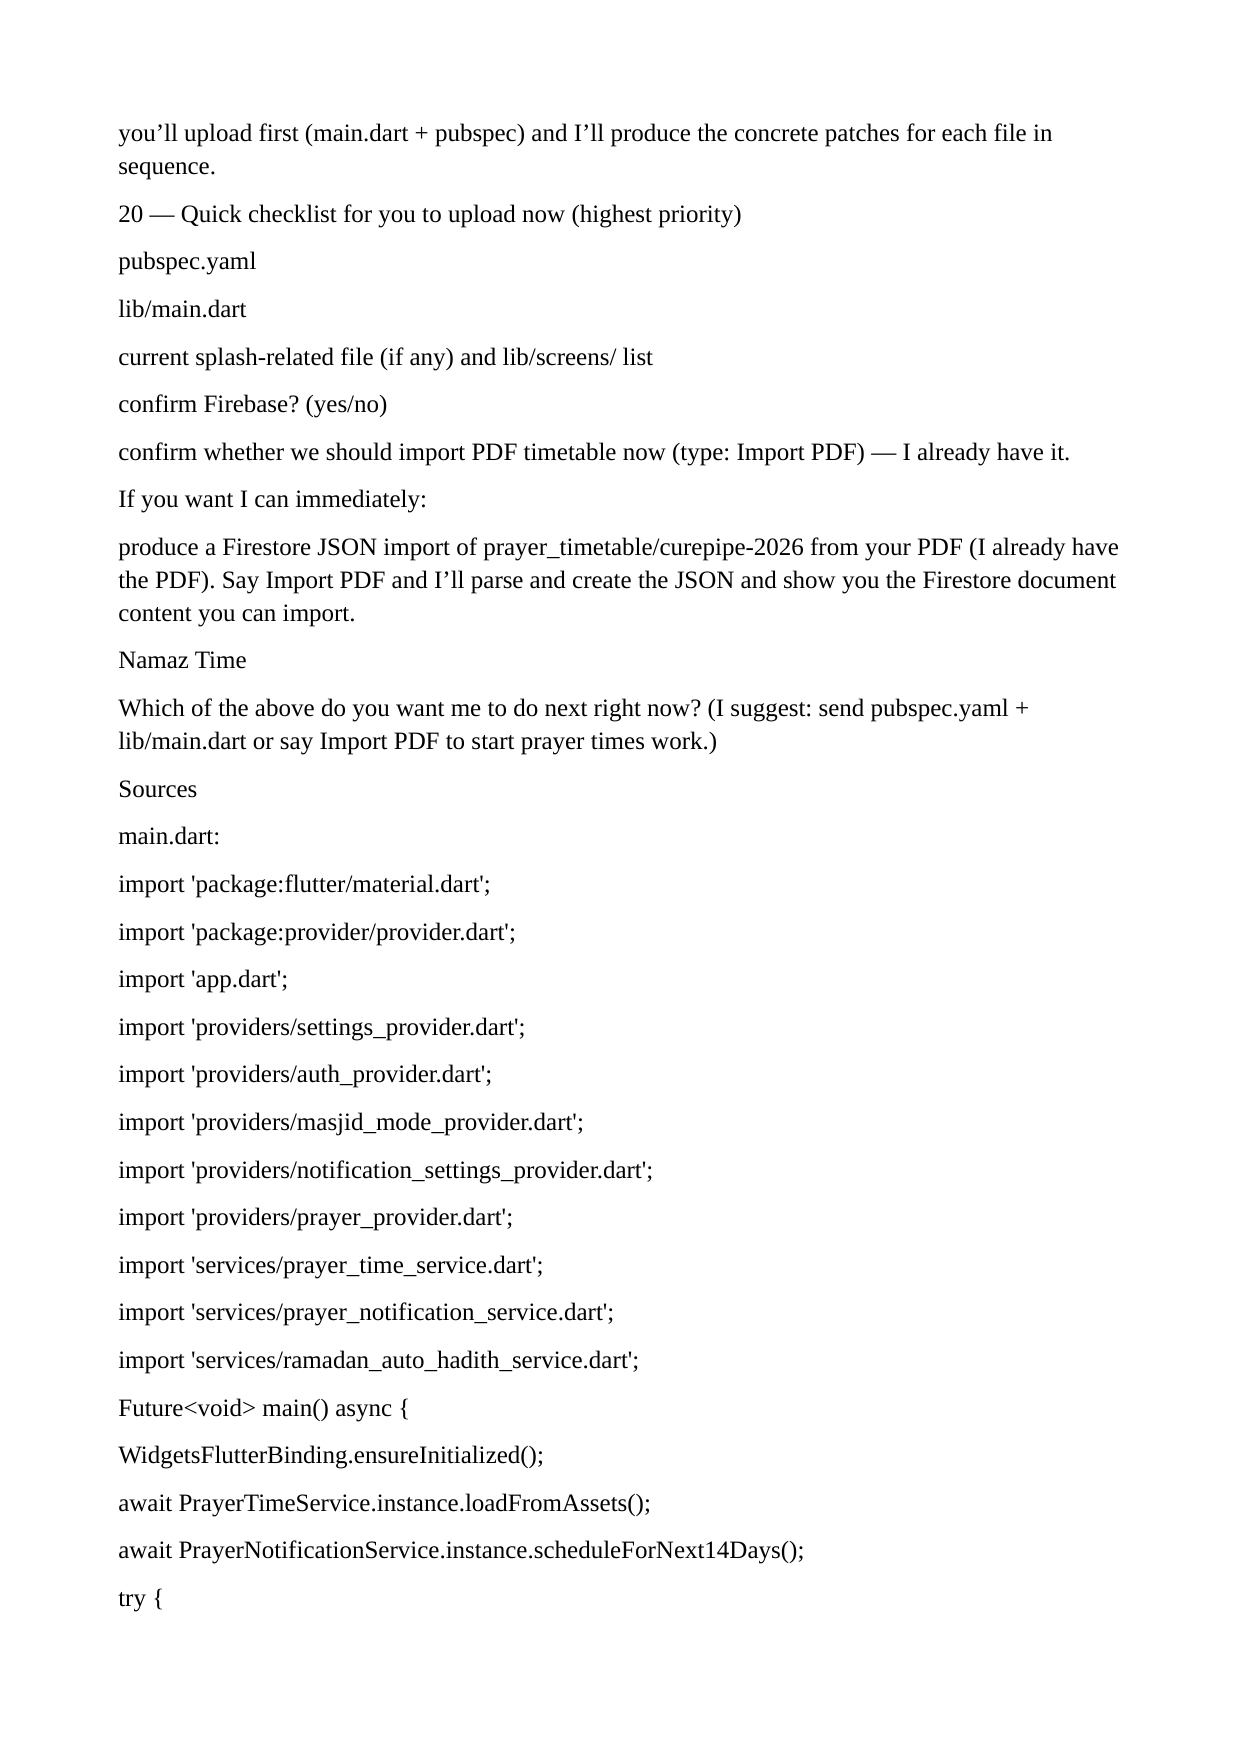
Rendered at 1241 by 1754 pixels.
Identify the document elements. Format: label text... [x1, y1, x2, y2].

text main.dart: [118, 821, 1122, 850]
text produce a Firestore JSON import of prayer_timetable/curepipe-2026 from your PDF (I already have the PDF). Say Import PDF and I’ll parse and create the JSON and show you the Firestore document content you can import. [118, 532, 1122, 627]
text Namaz Time [118, 646, 1122, 674]
text await PrayerNotificationService.instance.scheduleForNext14Days(); [118, 1536, 1122, 1564]
text await PrayerTimeService.instance.loadFromAssets(); [118, 1488, 1122, 1517]
text current splash-related file (if any) and lib/screens/ list [118, 342, 1122, 370]
text import 'package:provider/provider.dart'; [118, 917, 1122, 945]
text import 'services/prayer_time_service.dart'; [118, 1250, 1122, 1279]
text Sources [118, 774, 1122, 803]
text pubspec.yaml [118, 246, 1122, 275]
text import 'services/prayer_notification_service.dart'; [118, 1297, 1122, 1326]
text import 'services/ramadan_auto_hadith_service.dart'; [118, 1345, 1122, 1374]
text Which of the above do you want me to do next right now? (I suggest: send pubspec.yaml + lib/main.dart or say Import PDF to start prayer times work.) [118, 693, 1122, 755]
text import 'providers/masjid_mode_provider.dart'; [118, 1107, 1122, 1136]
text import 'providers/auth_provider.dart'; [118, 1059, 1122, 1088]
text you’ll upload first (main.dart + pubspec) and I’ll produce the concrete patches for each file in sequence. [118, 118, 1122, 180]
text If you want I can immediately: [118, 484, 1122, 513]
text Future<void> main() async { [118, 1393, 1122, 1421]
text import 'package:flutter/material.dart'; [118, 869, 1122, 898]
text confirm whether we should import PDF timetable now (type: Import PDF) — I already have it. [118, 437, 1122, 466]
text try { [118, 1583, 1122, 1612]
text lib/main.dart [118, 294, 1122, 323]
text WidgetsFlutterBinding.ensureInitialized(); [118, 1440, 1122, 1469]
text import 'app.dart'; [118, 964, 1122, 993]
text import 'providers/settings_provider.dart'; [118, 1012, 1122, 1041]
text import 'providers/notification_settings_provider.dart'; [118, 1155, 1122, 1183]
text confirm Firebase? (yes/no) [118, 389, 1122, 418]
text 20 — Quick checklist for you to upload now (highest priority) [118, 199, 1122, 227]
text import 'providers/prayer_provider.dart'; [118, 1202, 1122, 1231]
